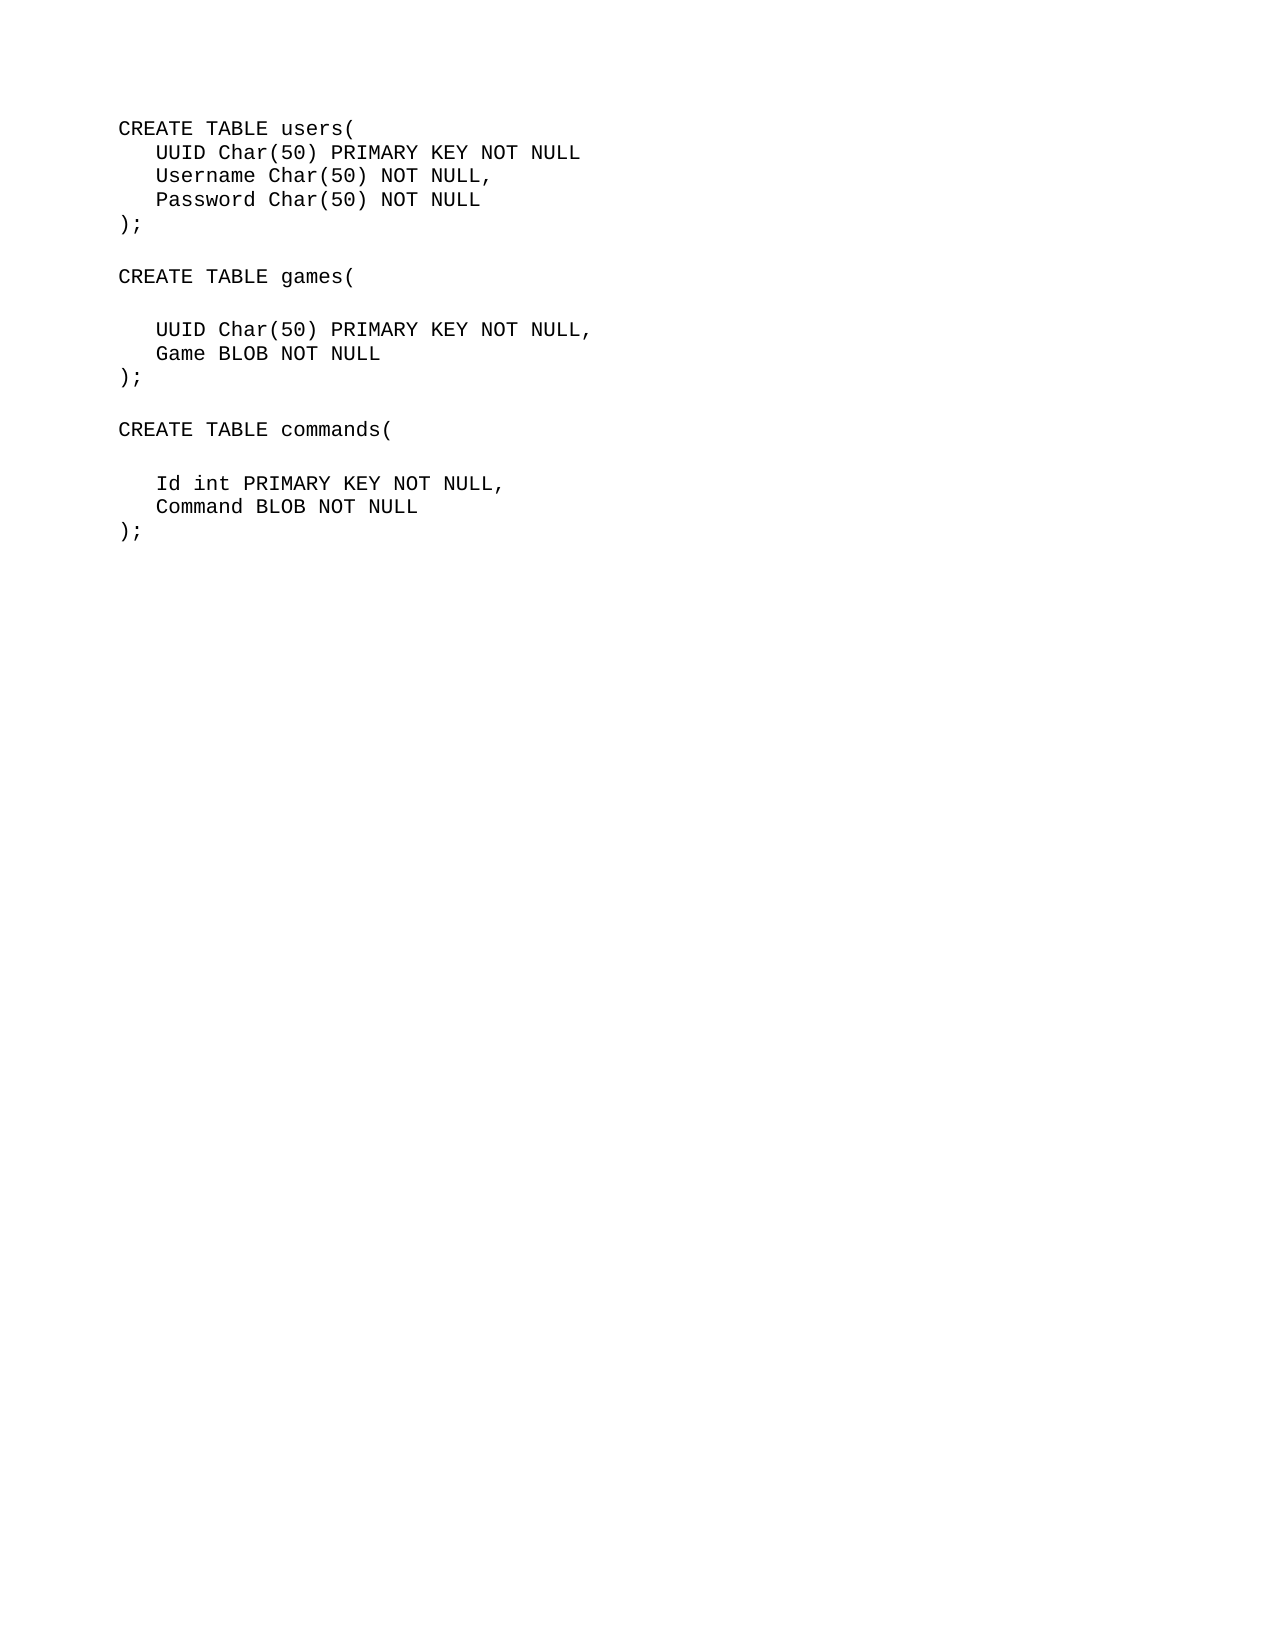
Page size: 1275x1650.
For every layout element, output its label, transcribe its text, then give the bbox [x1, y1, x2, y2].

text Id int PRIMARY KEY NOT NULL, [118, 472, 1157, 496]
text ); [118, 520, 1157, 543]
text Password Char(50) NOT NULL [118, 189, 1157, 213]
text UUID Char(50) PRIMARY KEY NOT NULL, [118, 319, 1157, 343]
text Command BLOB NOT NULL [118, 496, 1157, 520]
text CREATE TABLE commands( [118, 419, 1157, 443]
text CREATE TABLE games( [118, 266, 1157, 289]
text Game BLOB NOT NULL [118, 343, 1157, 366]
text ); [118, 213, 1157, 236]
text ); [118, 366, 1157, 390]
text UUID Char(50) PRIMARY KEY NOT NULL [118, 142, 1157, 165]
text CREATE TABLE users( [118, 118, 1157, 142]
text Username Char(50) NOT NULL, [118, 165, 1157, 189]
